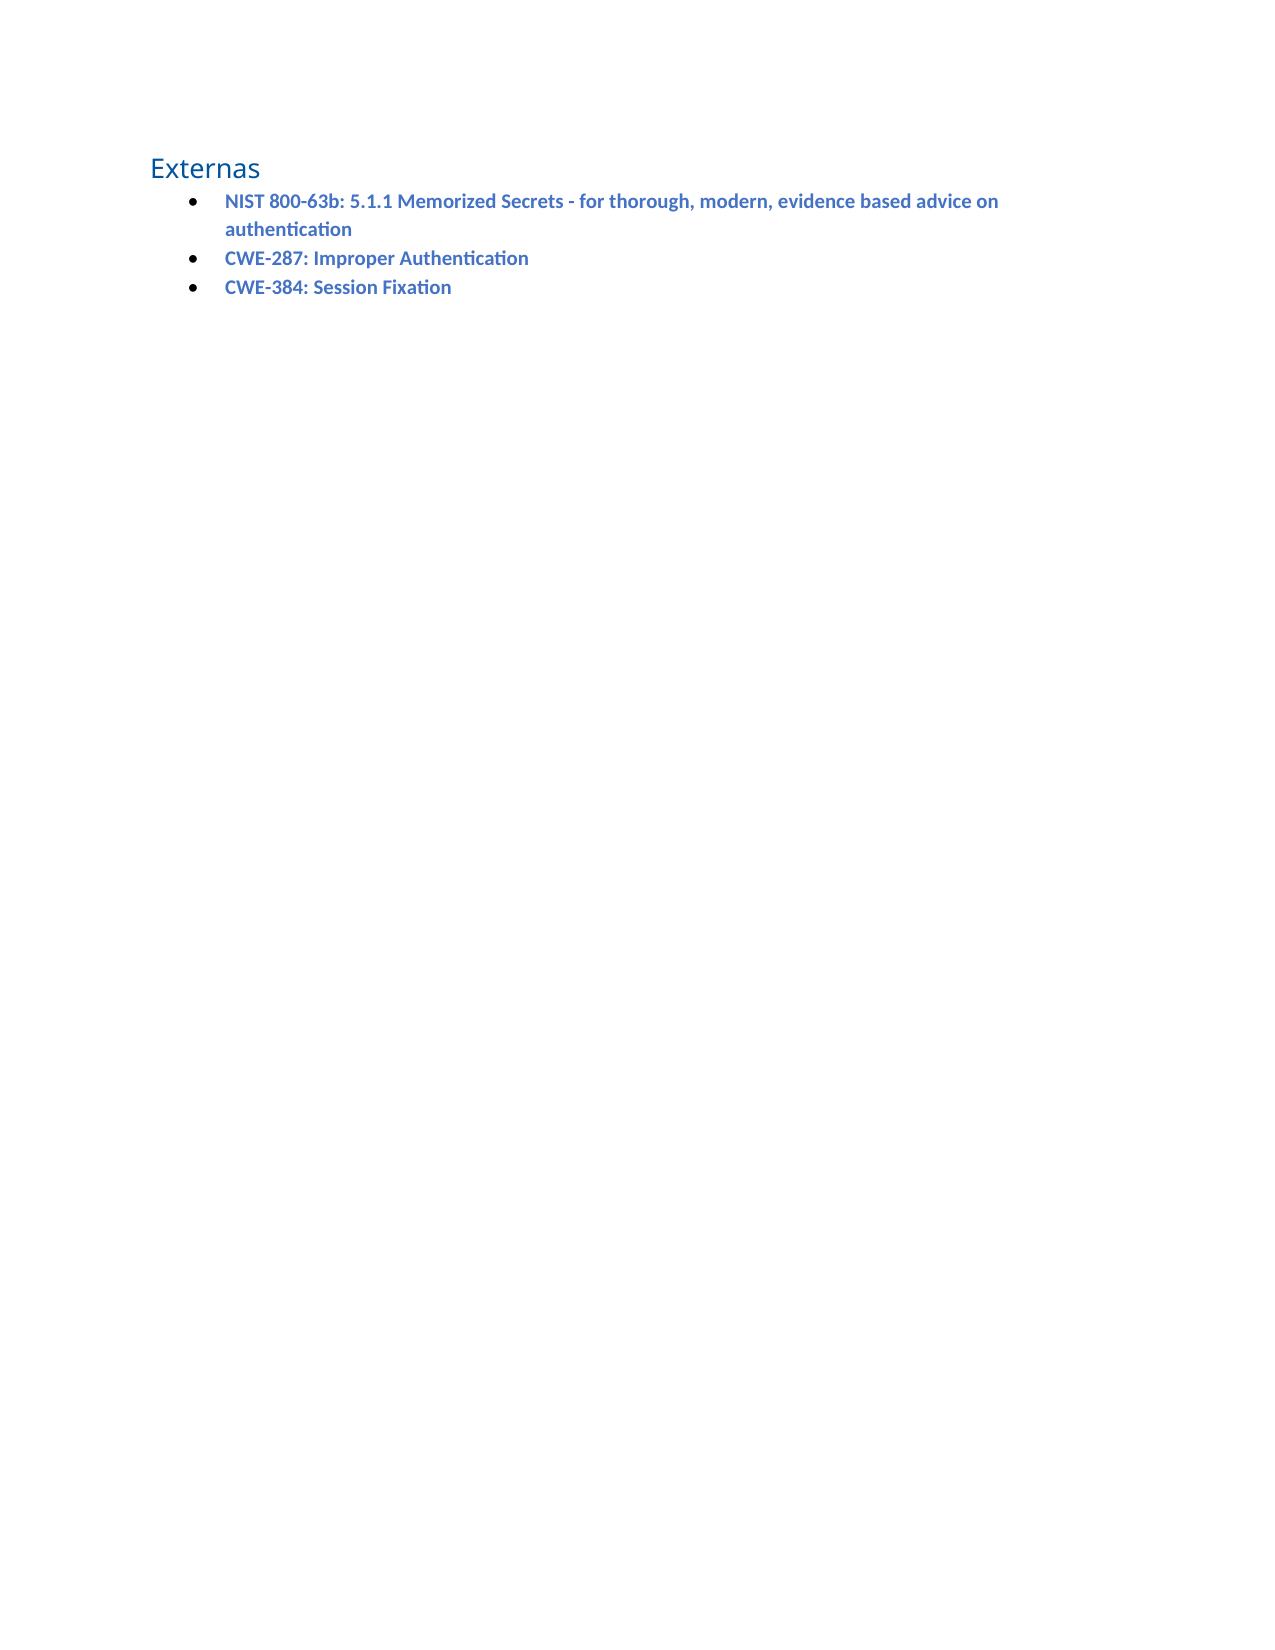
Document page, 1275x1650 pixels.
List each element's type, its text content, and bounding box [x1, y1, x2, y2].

list CWE-287: Improper Authentication [187, 244, 1125, 271]
subtitle Externas [150, 150, 1125, 187]
list NIST 800-63b: 5.1.1 Memorized Secrets - for thorough, modern, evidence based advice on authentication [187, 187, 1125, 241]
list CWE-384: Session Fixation [187, 273, 1125, 300]
